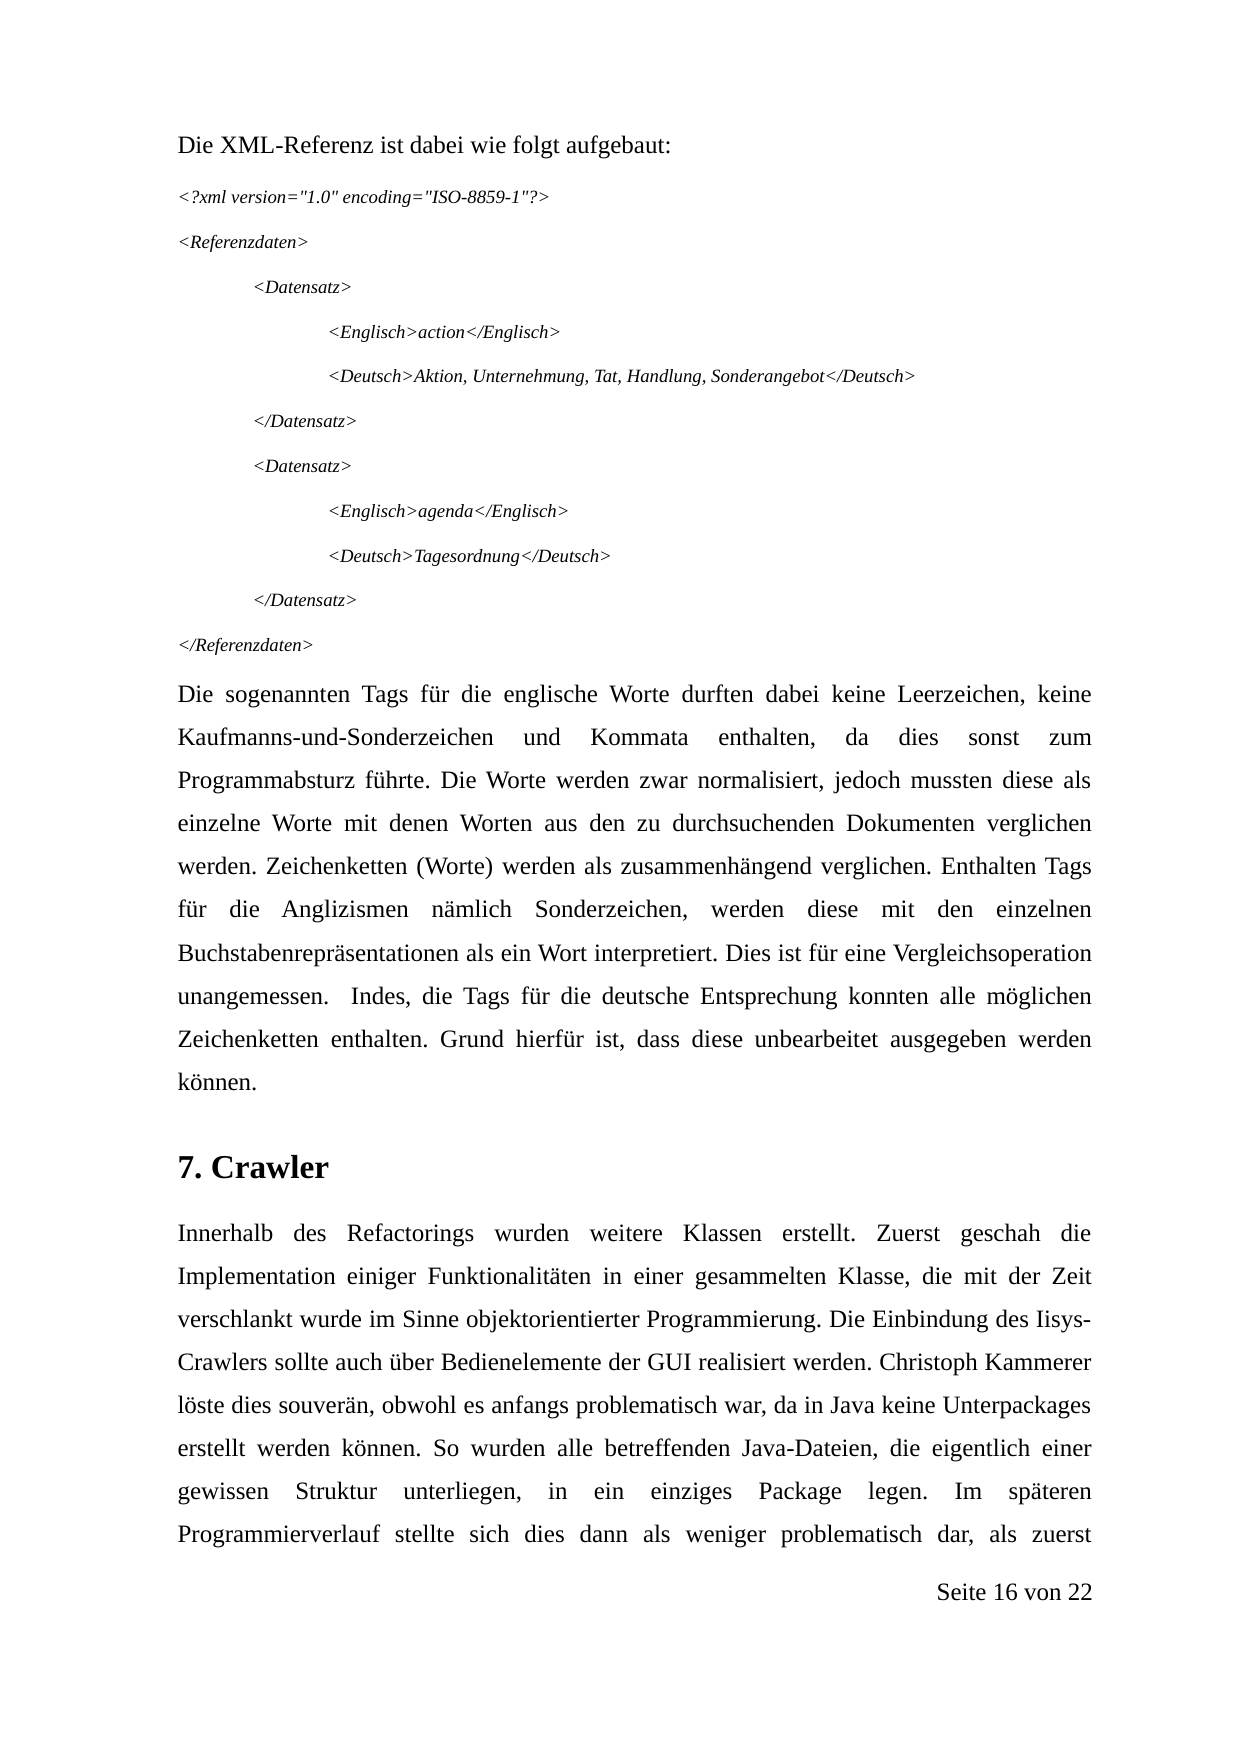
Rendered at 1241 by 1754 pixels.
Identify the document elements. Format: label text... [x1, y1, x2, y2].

text <Referenzdaten> [177, 231, 1093, 253]
text <Datensatz> [177, 455, 1093, 477]
subtitle Crawler [177, 1148, 1093, 1186]
text </Datensatz> [177, 410, 1093, 432]
text Innerhalb des Refactorings wurden weitere Klassen erstellt. Zuerst geschah die Implementation einiger Funktionalitäten in einer gesammelten Klasse, die mit der Zeit verschlankt wurde im Sinne objektorientierter Programmierung. Die Einbindung des Iisys-Crawlers sollte auch über Bedienelemente der GUI realisiert werden. Christoph Kammerer löste dies souverän, obwohl es anfangs problematisch war, da in Java keine Unterpackages erstellt werden können. So wurden alle betreffenden Java-Dateien, die eigentlich einer gewissen Struktur unterliegen, in ein einziges Package legen. Im späteren Programmierverlauf stellte sich dies dann als weniger problematisch dar, als zuerst [177, 1218, 1093, 1548]
text <Datensatz> [177, 276, 1093, 297]
text <Englisch>agenda</Englisch> [177, 500, 1093, 521]
text <Deutsch>Aktion, Unternehmung, Tat, Handlung, Sonderangebot</Deutsch> [177, 365, 1093, 387]
text <Deutsch>Tagesordnung</Deutsch> [177, 544, 1093, 566]
text </Datensatz> [177, 589, 1093, 611]
text <?xml version="1.0" encoding="ISO-8859-1"?> [177, 186, 1093, 208]
text Die XML-Referenz ist dabei wie folgt aufgebaut: [177, 131, 1093, 159]
text </Referenzdaten> [177, 634, 1093, 656]
text <Englisch>action</Englisch> [177, 321, 1093, 342]
text Die sogenannten Tags für die englische Worte durften dabei keine Leerzeichen, keine Kaufmanns-und-Sonderzeichen und Kommata enthalten, da dies sonst zum Programmabsturz führte. Die Worte werden zwar normalisiert, jedoch mussten diese als einzelne Worte mit denen Worten aus den zu durchsuchenden Dokumenten verglichen werden. Zeichenketten (Worte) werden als zusammenhängend verglichen. Enthalten Tags für die Anglizismen nämlich Sonderzeichen, werden diese mit den einzelnen Buchstabenrepräsentationen als ein Wort interpretiert. Dies ist für eine Vergleichsoperation unangemessen. Indes, die Tags für die deutsche Entsprechung konnten alle möglichen Zeichenketten enthalten. Grund hierfür ist, dass diese unbearbeitet ausgegeben werden können. [177, 679, 1093, 1096]
